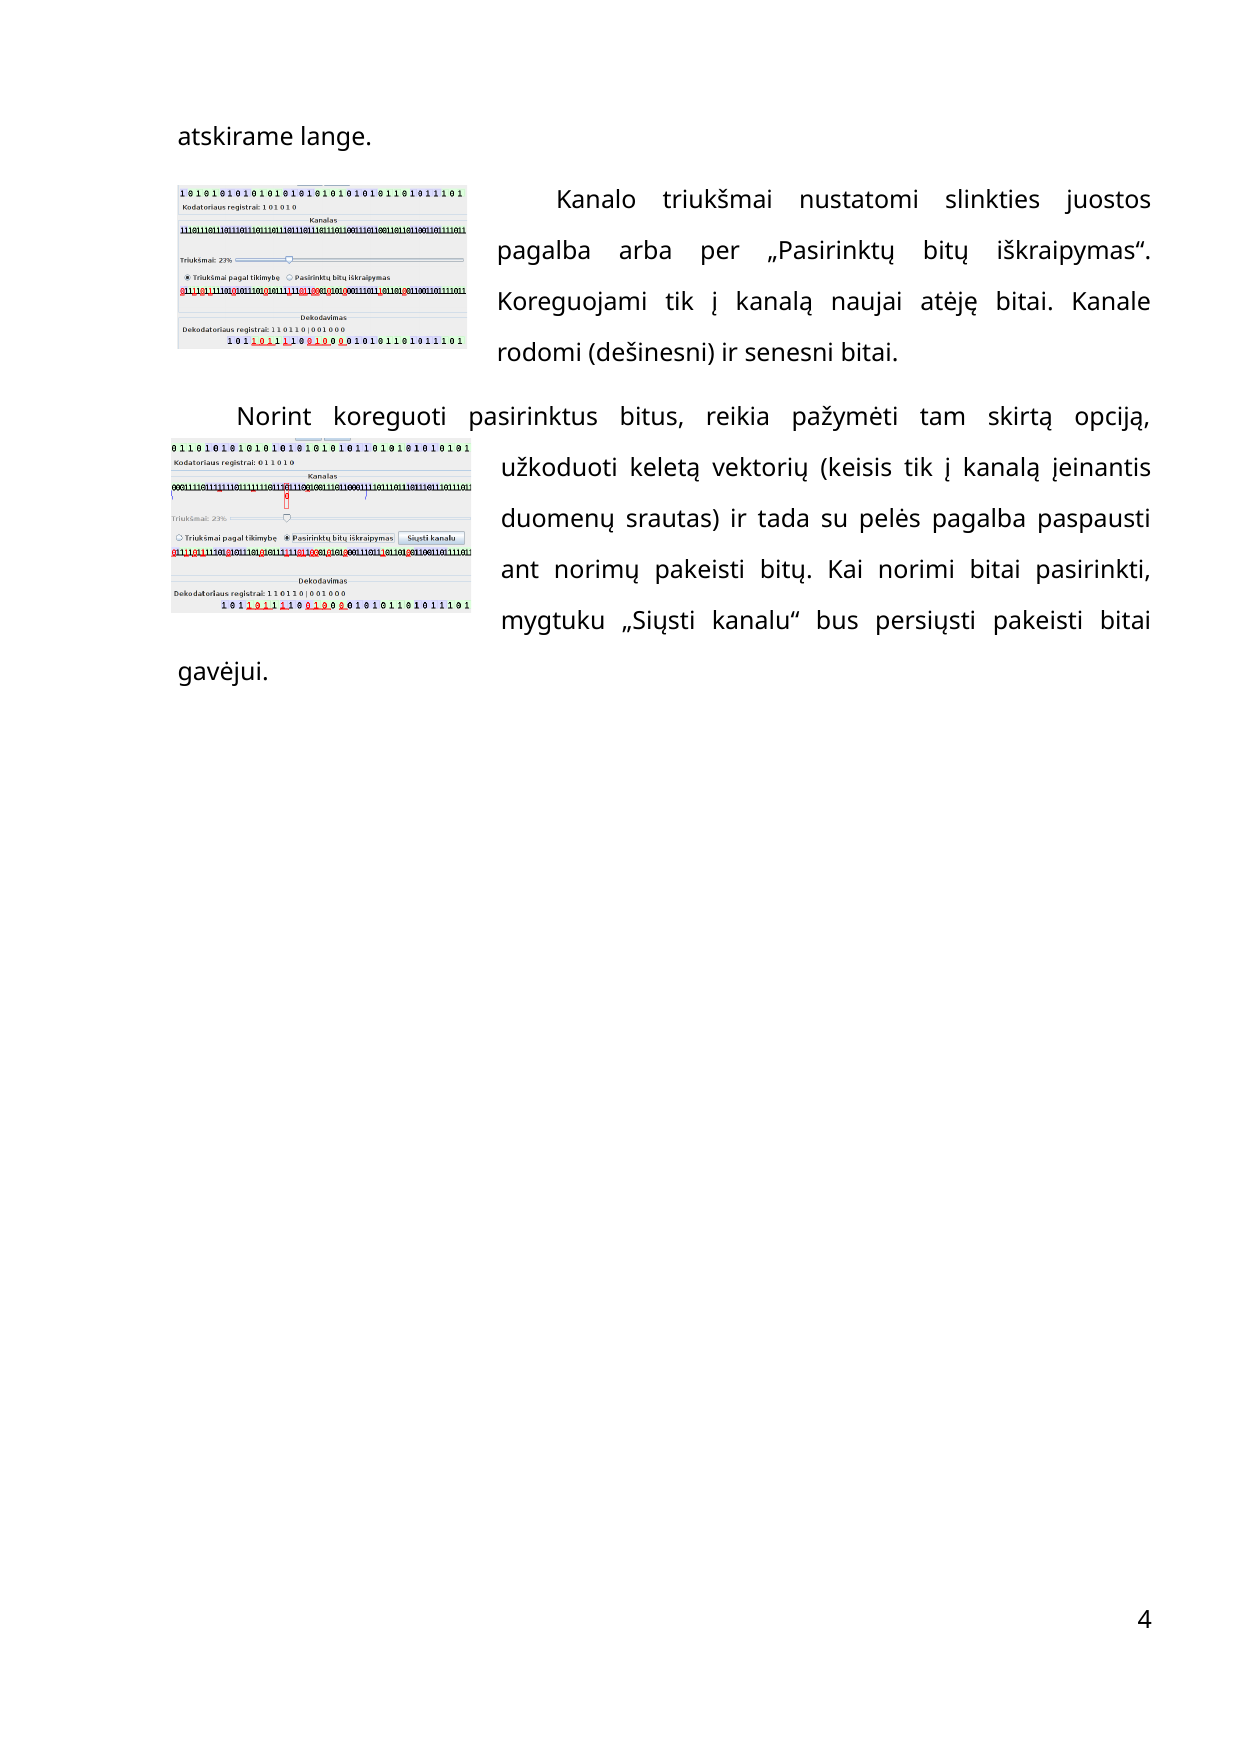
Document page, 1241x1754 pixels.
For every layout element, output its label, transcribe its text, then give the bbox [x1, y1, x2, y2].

text atskirame lange. [177, 118, 1152, 152]
text Norint koreguoti pasirinktus bitus, reikia pažymėti tam skirtą opciją, užkoduoti keletą vektorių (keisis tik į kanalą įeinantis duomenų srautas) ir tada su pelės pagalba paspausti ant norimų pakeisti bitų. Kai norimi bitai pasirinkti, mygtuku „Siųsti kanalu“ bus persiųsti pakeisti bitai gavėjui. [177, 398, 1152, 688]
text Kanalo triukšmai nustatomi slinkties juostos pagalba arba per „Pasirinktų bitų iškraipymas“. Koreguojami tik į kanalą naujai atėję bitai. Kanale rodomi (dešinesni) ir senesni bitai. [177, 182, 1152, 369]
picture [177, 185, 468, 349]
picture [171, 438, 472, 613]
